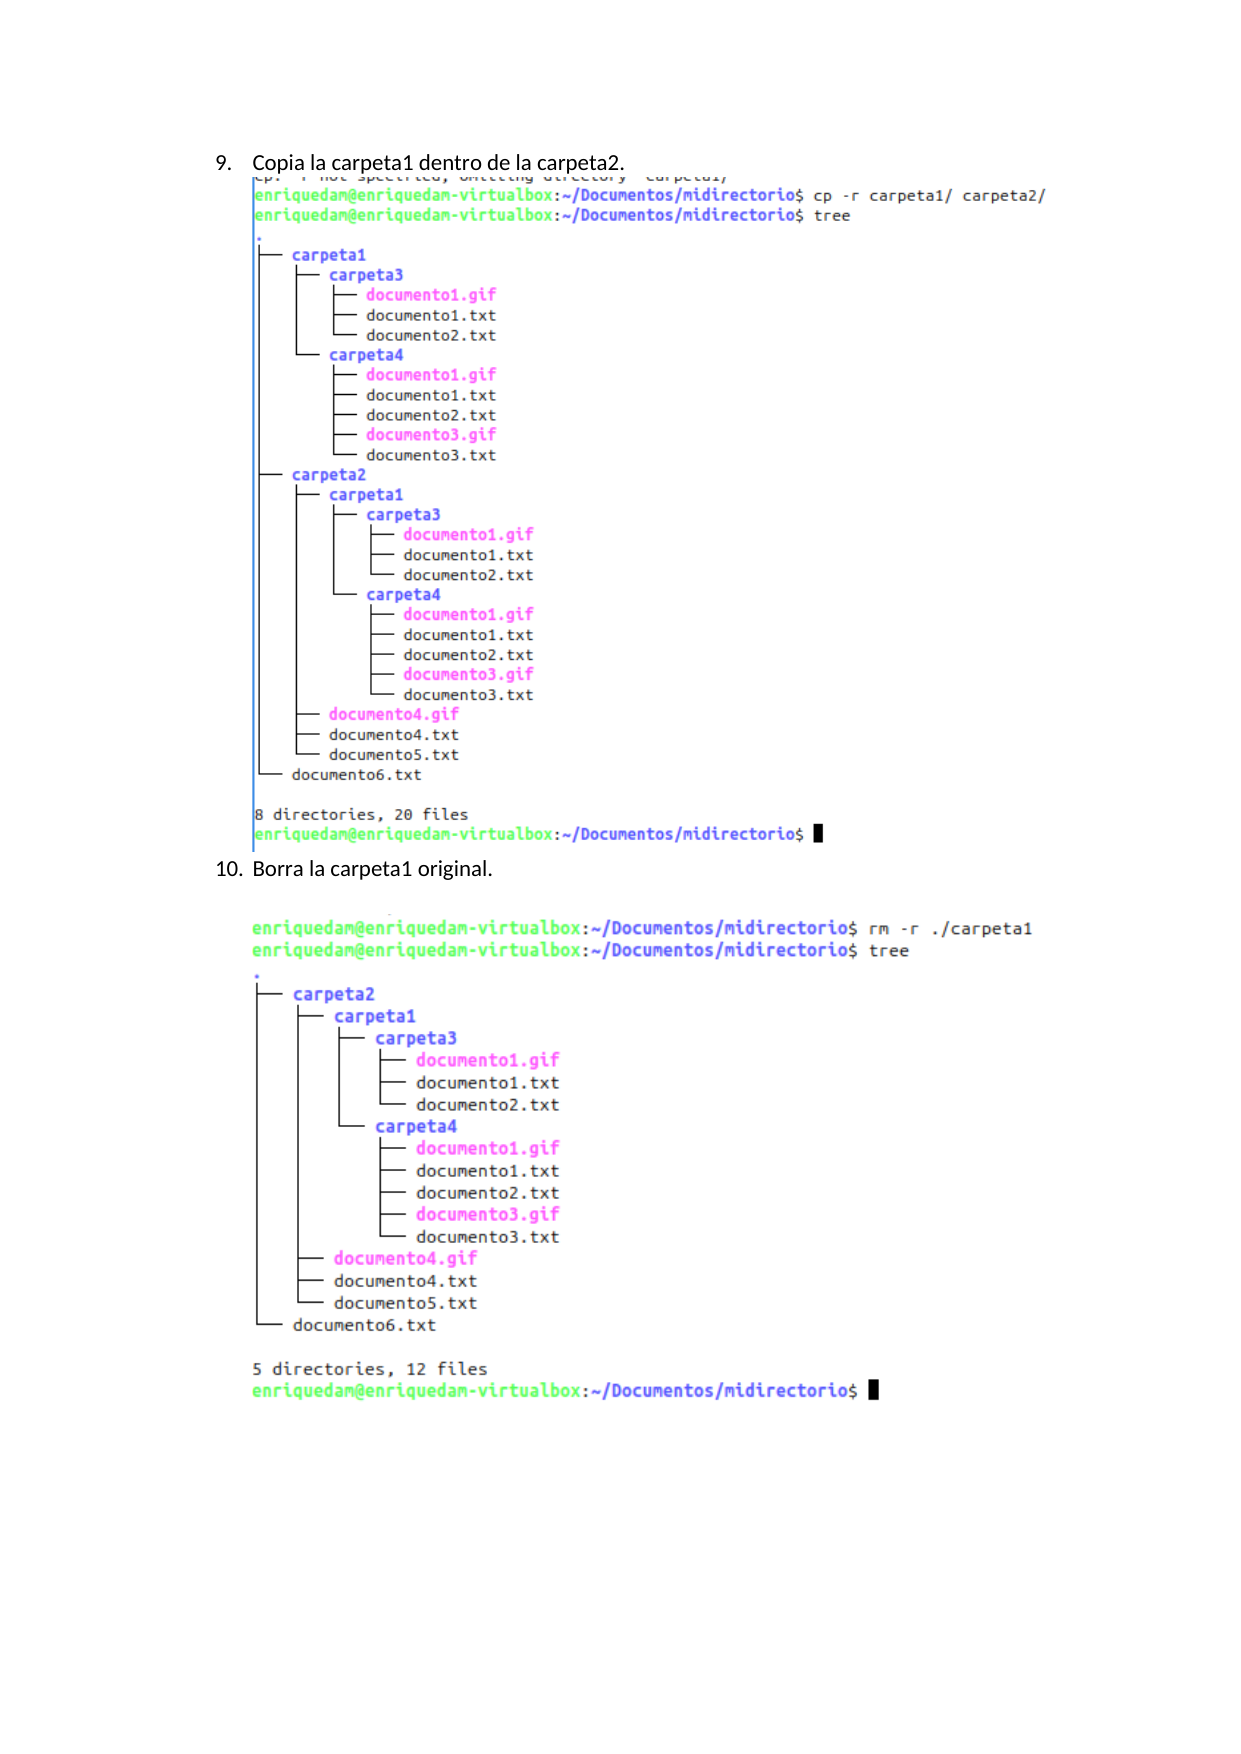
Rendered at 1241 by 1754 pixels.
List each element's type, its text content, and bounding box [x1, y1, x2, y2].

list Borra la carpeta1 original. [215, 854, 1063, 882]
list Copia la carpeta1 dentro de la carpeta2. [215, 148, 1063, 176]
picture [252, 177, 1063, 852]
picture [252, 914, 1063, 1406]
